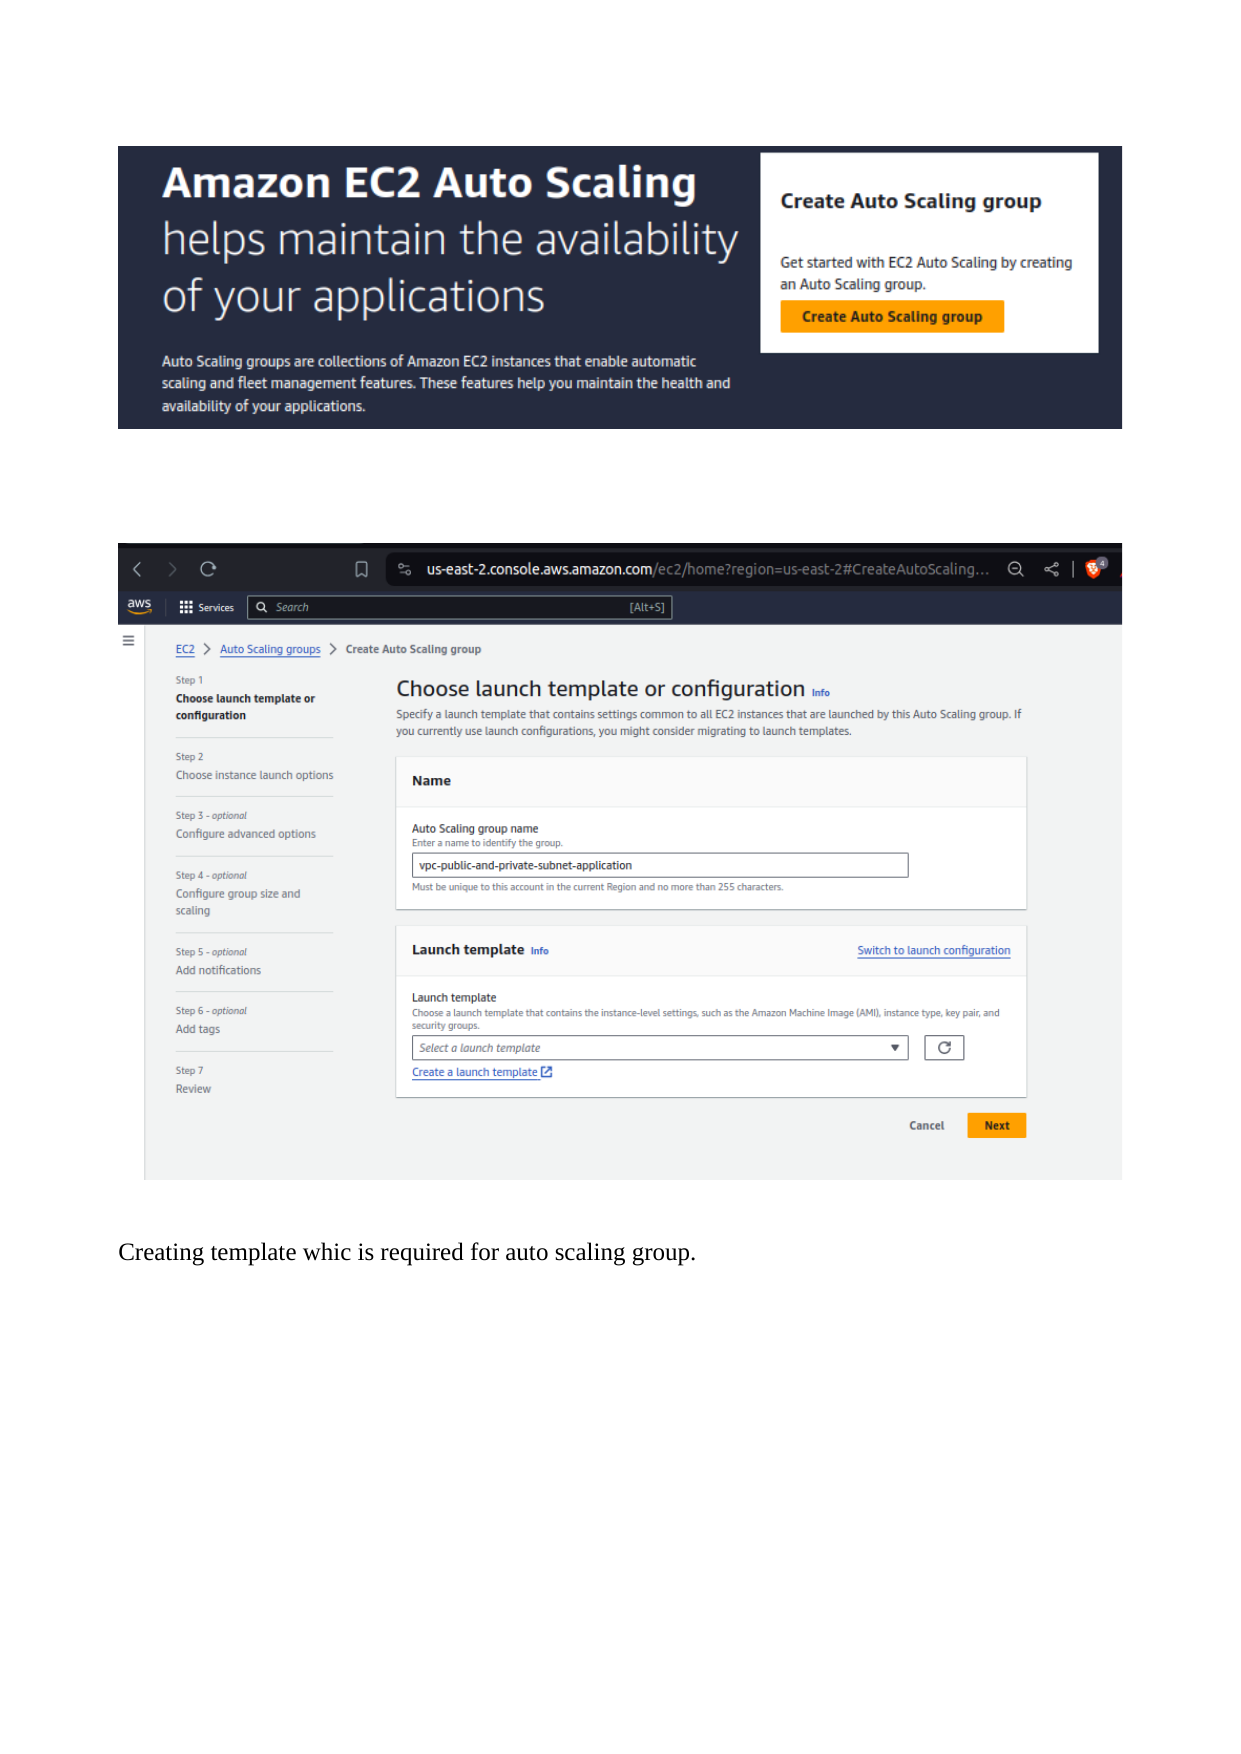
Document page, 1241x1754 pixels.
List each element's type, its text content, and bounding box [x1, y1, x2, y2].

picture [118, 146, 1123, 429]
picture [118, 543, 1123, 1180]
text Creating template whic is required for auto scaling group. [118, 1237, 1122, 1266]
